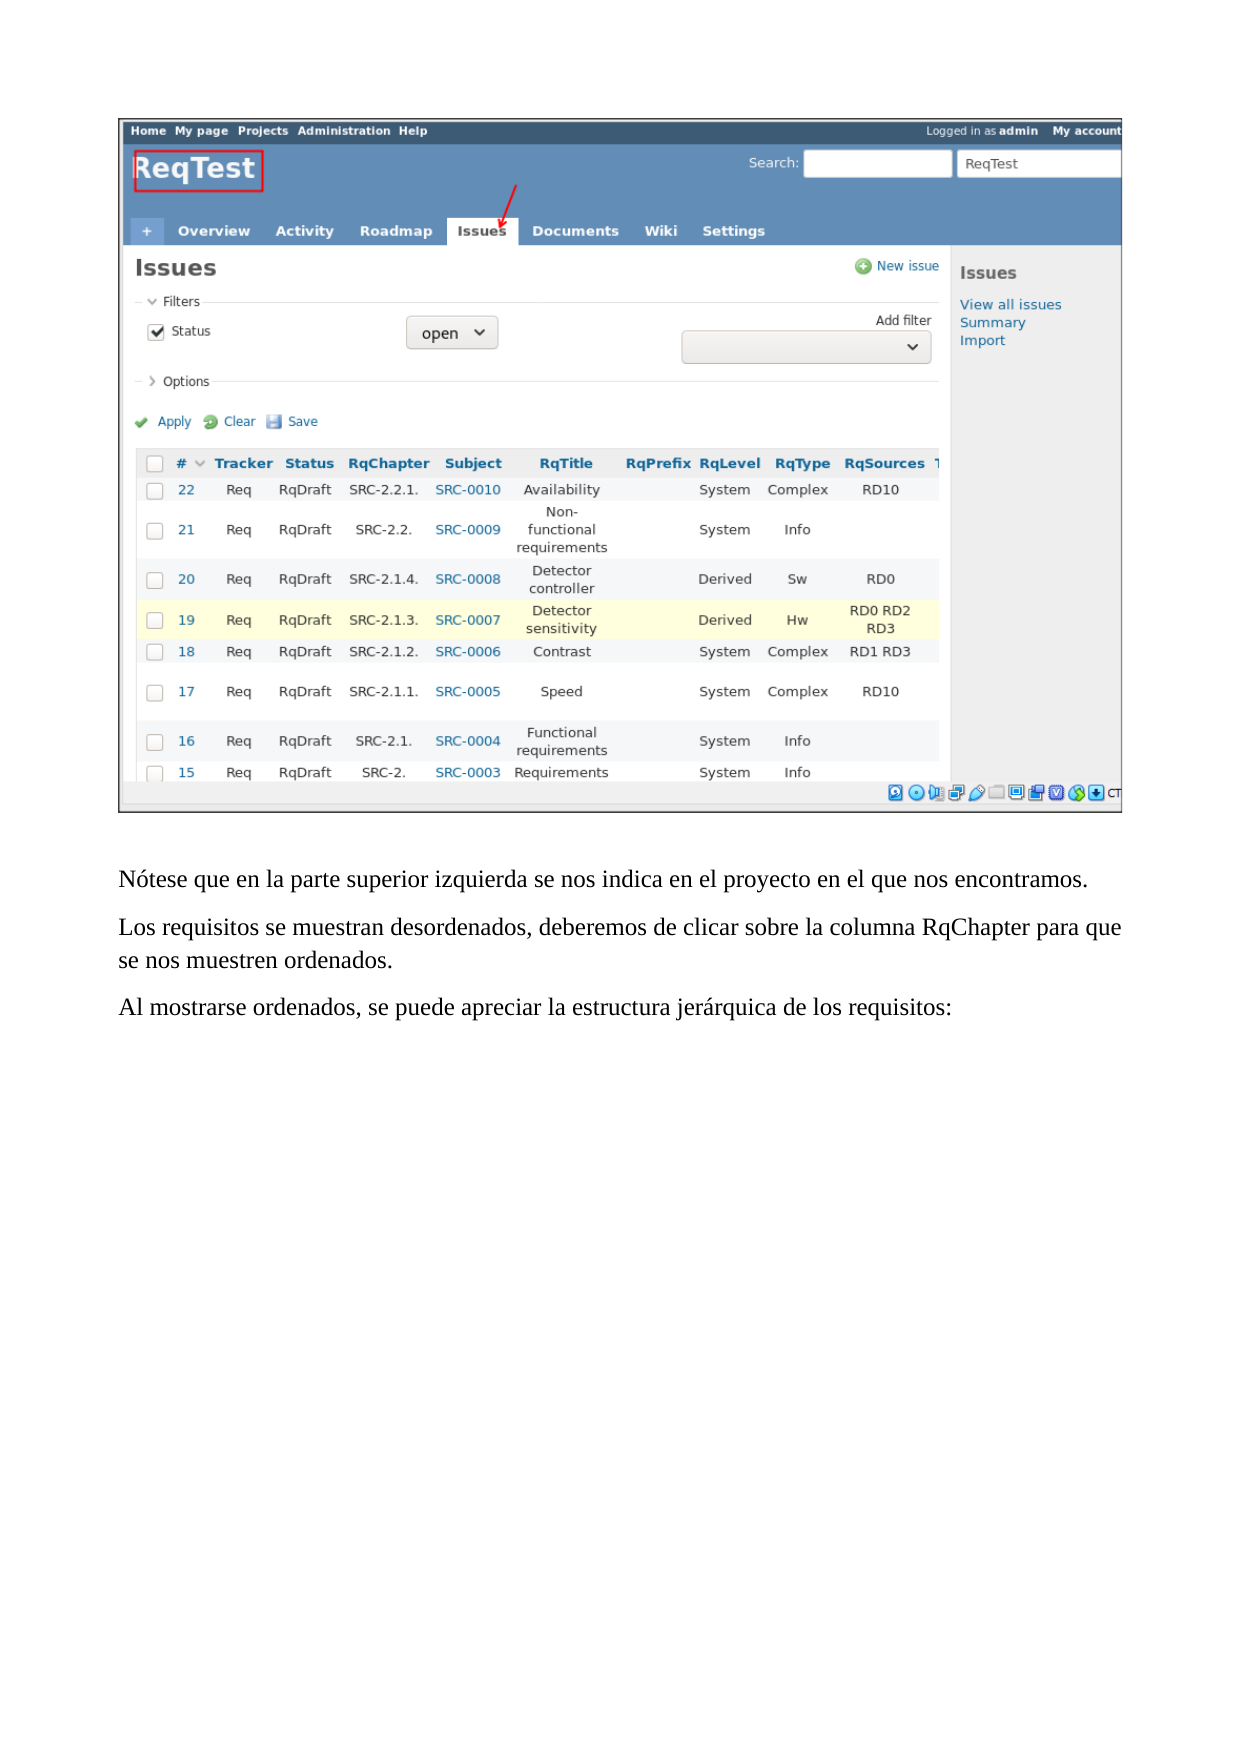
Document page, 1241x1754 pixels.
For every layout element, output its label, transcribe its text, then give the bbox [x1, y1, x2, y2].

text Al mostrarse ordenados, se puede apreciar la estructura jerárquica de los requisitos: [118, 992, 1122, 1021]
text Nótese que en la parte superior izquierda se nos indica en el proyecto en el que nos encontramos. [118, 864, 1122, 893]
picture [118, 118, 1123, 813]
text Los requisitos se muestran desordenados, deberemos de clicar sobre la columna RqChapter para que se nos muestren ordenados. [118, 912, 1122, 973]
